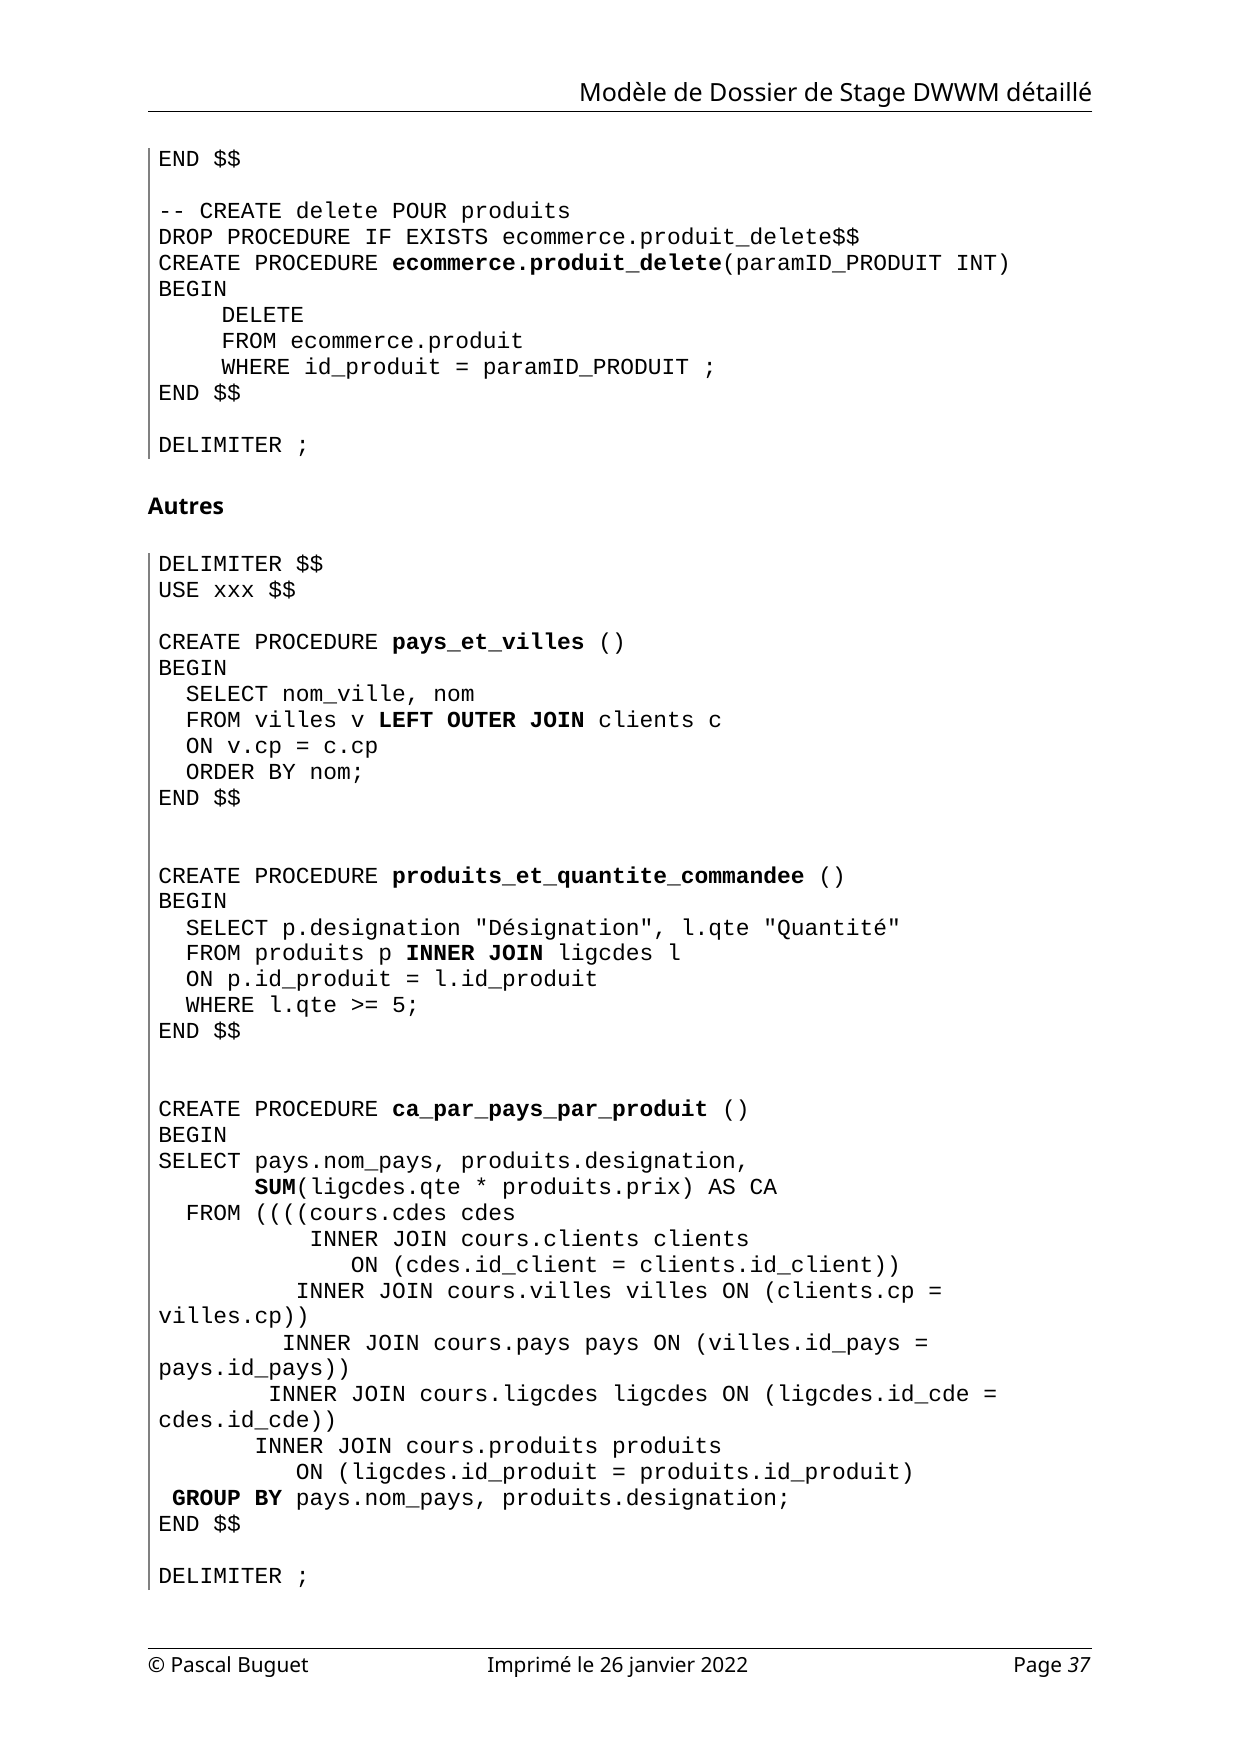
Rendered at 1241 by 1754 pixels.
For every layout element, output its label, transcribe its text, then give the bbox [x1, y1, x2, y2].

text CREATE PROCEDURE ecommerce.produit_delete(paramID_PRODUIT INT) [150, 251, 1092, 277]
text FROM villes v LEFT OUTER JOIN clients c [150, 708, 1092, 734]
text Autres [148, 490, 1092, 521]
text BEGIN [150, 656, 1092, 682]
text INNER JOIN cours.clients clients [150, 1227, 1092, 1253]
text INNER JOIN cours.ligcdes ligcdes ON (ligcdes.id_cde = cdes.id_cde)) [150, 1383, 1092, 1434]
text CREATE PROCEDURE pays_et_villes () [150, 631, 1092, 656]
text CREATE PROCEDURE ca_par_pays_par_produit () [150, 1097, 1092, 1123]
text FROM produits p INNER JOIN ligcdes l [150, 942, 1092, 968]
text DELIMITER $$ USE xxx $$ [150, 553, 1092, 604]
text FROM ((((cours.cdes cdes [150, 1201, 1092, 1227]
text ON (ligcdes.id_produit = produits.id_produit) [150, 1461, 1092, 1486]
text CREATE PROCEDURE produits_et_quantite_commandee () [150, 864, 1092, 890]
text GROUP BY pays.nom_pays, produits.designation; [150, 1486, 1092, 1512]
text ORDER BY nom; [150, 760, 1092, 786]
text BEGIN [150, 890, 1092, 916]
text SELECT pays.nom_pays, produits.designation, [150, 1149, 1092, 1175]
text FROM ecommerce.produit [150, 329, 1092, 355]
text END $$ DELIMITER ; [150, 381, 1092, 459]
text SUM(ligcdes.qte * produits.prix) AS CA [150, 1175, 1092, 1201]
text DELIMITER ; [150, 1564, 1092, 1590]
text INNER JOIN cours.villes villes ON (clients.cp = villes.cp)) [150, 1279, 1092, 1331]
text INNER JOIN cours.produits produits [150, 1434, 1092, 1461]
text WHERE id_produit = paramID_PRODUIT ; [150, 355, 1092, 381]
text SELECT p.designation "Désignation", l.qte "Quantité" [150, 916, 1092, 942]
text DELETE [150, 303, 1092, 329]
text ON v.cp = c.cp [150, 734, 1092, 760]
text WHERE l.qte >= 5; [150, 994, 1092, 1019]
text SELECT nom_ville, nom [150, 682, 1092, 708]
text BEGIN [150, 277, 1092, 303]
text END $$ [150, 1019, 1092, 1046]
text ON (cdes.id_client = clients.id_client)) [150, 1253, 1092, 1279]
text BEGIN [150, 1123, 1092, 1149]
text END $$ -- CREATE delete POUR produits DROP PROCEDURE IF EXISTS ecommerce.produit_delete$$ [150, 148, 1092, 251]
text END $$ [150, 786, 1092, 812]
text INNER JOIN cours.pays pays ON (villes.id_pays = pays.id_pays)) [150, 1331, 1092, 1383]
text END $$ [150, 1512, 1092, 1538]
text ON p.id_produit = l.id_produit [150, 968, 1092, 994]
